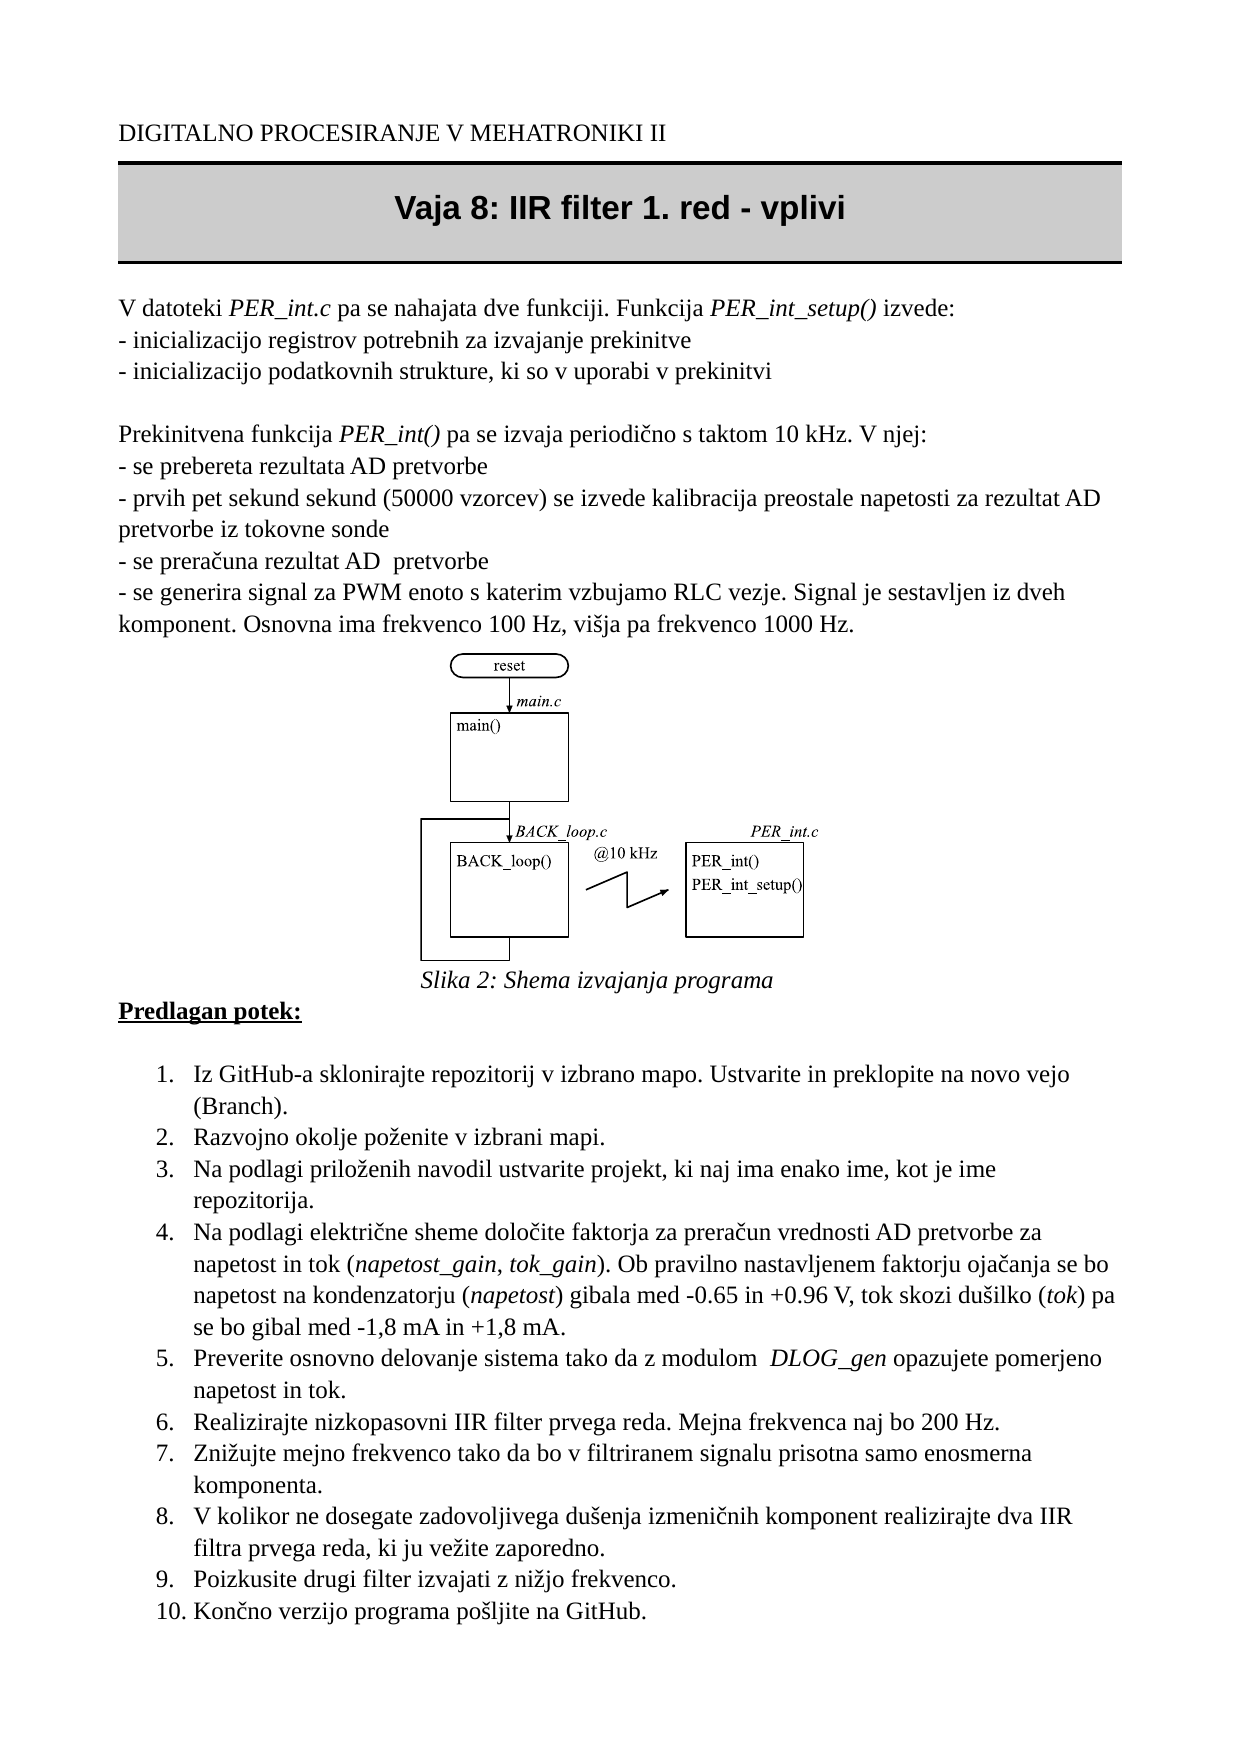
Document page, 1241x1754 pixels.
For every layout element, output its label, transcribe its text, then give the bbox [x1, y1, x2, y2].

text - se preračuna rezultat AD pretvorbe [118, 546, 1122, 574]
list Razvojno okolje poženite v izbrani mapi. [156, 1122, 1122, 1151]
text Predlagan potek: [118, 641, 1122, 1025]
text Slika 2: Shema izvajanja programa [420, 653, 820, 993]
list Končno verzijo programa pošljite na GitHub. [156, 1596, 1122, 1625]
list Poizkusite drugi filter izvajati z nižjo frekvenco. [156, 1564, 1122, 1593]
list V kolikor ne dosegate zadovoljivega dušenja izmeničnih komponent realizirajte dva IIR filtra prvega reda, ki ju vežite zaporedno. [156, 1501, 1122, 1562]
text - inicializacijo podatkovnih strukture, ki so v uporabi v prekinitvi [118, 356, 1122, 385]
list Na podlagi električne sheme določite faktorja za preračun vrednosti AD pretvorbe za napetost in tok (napetost_gain, tok_gain). Ob pravilno nastavljenem faktorju ojačanja se bo napetost na kondenzatorju (napetost) gibala med -0.65 in +0.96 V, tok skozi dušilko (tok) pa se bo gibal med -1,8 mA in +1,8 mA. [156, 1217, 1122, 1341]
text - prvih pet sekund sekund (50000 vzorcev) se izvede kalibracija preostale napetosti za rezultat AD pretvorbe iz tokovne sonde [118, 483, 1122, 543]
list Preverite osnovno delovanje sistema tako da z modulom DLOG_gen opazujete pomerjeno napetost in tok. [156, 1343, 1122, 1404]
list Znižujte mejno frekvenco tako da bo v filtriranem signalu prisotna samo enosmerna komponenta. [156, 1438, 1122, 1498]
list Iz GitHub-a sklonirajte repozitorij v izbrano mapo. Ustvarite in preklopite na novo vejo (Branch). [156, 1059, 1122, 1120]
text - se generira signal za PWM enoto s katerim vzbujamo RLC vezje. Signal je sestavljen iz dveh komponent. Osnovna ima frekvenco 100 Hz, višja pa frekvenco 1000 Hz. [118, 577, 1122, 638]
text - se prebereta rezultata AD pretvorbe [118, 451, 1122, 480]
text Prekinitvena funkcija PER_int() pa se izvaja periodično s taktom 10 kHz. V njej: [118, 419, 1122, 448]
text V datoteki PER_int.c pa se nahajata dve funkciji. Funkcija PER_int_setup() izvede: [118, 293, 1122, 322]
text - inicializacijo registrov potrebnih za izvajanje prekinitve [118, 325, 1122, 354]
list Na podlagi priloženih navodil ustvarite projekt, ki naj ima enako ime, kot je ime repozitorija. [156, 1154, 1122, 1214]
list Realizirajte nizkopasovni IIR filter prvega reda. Mejna frekvenca naj bo 200 Hz. [156, 1407, 1122, 1435]
